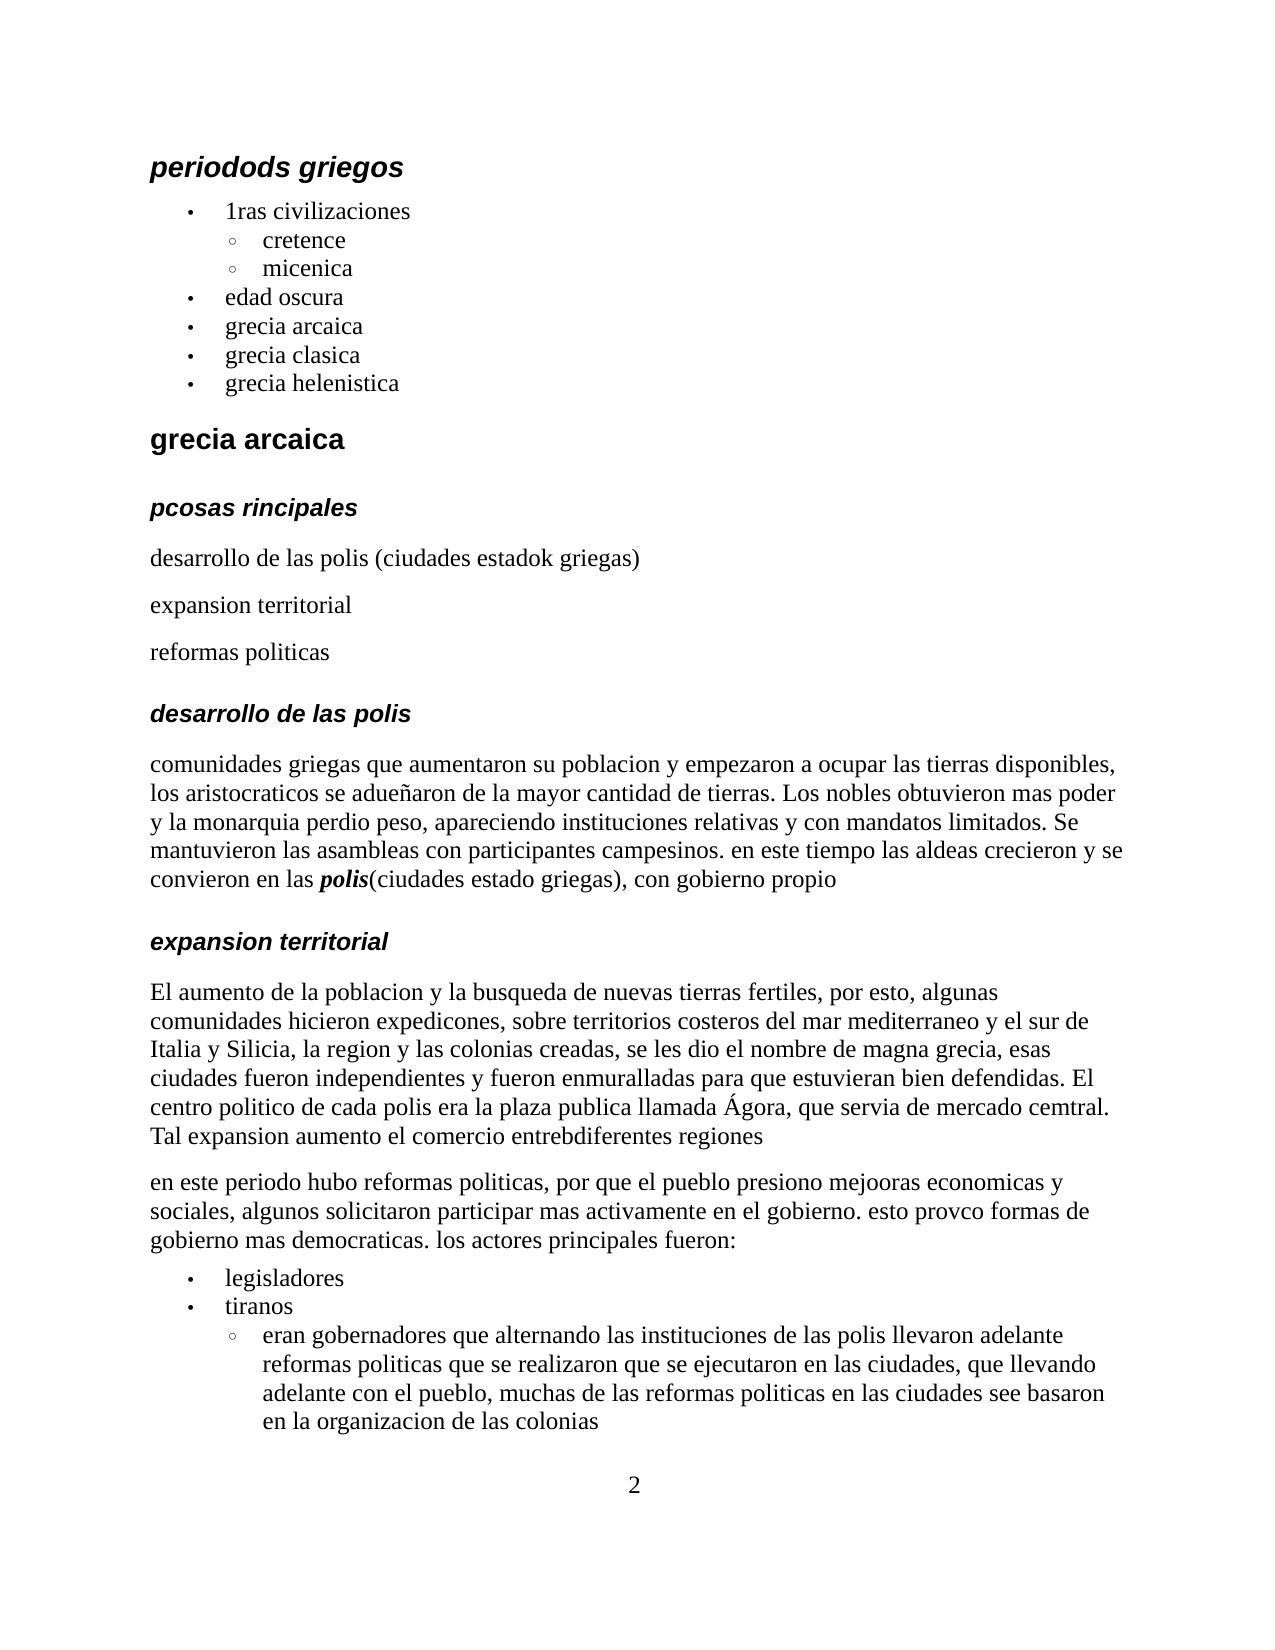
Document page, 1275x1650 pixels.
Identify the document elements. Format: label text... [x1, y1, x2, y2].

list edad oscura [187, 282, 1125, 311]
list micenica [225, 253, 1125, 282]
text El aumento de la poblacion y la busqueda de nuevas tierras fertiles, por esto, algunas comunidades hicieron expedicones, sobre territorios costeros del mar mediterraneo y el sur de Italia y Silicia, la region y las colonias creadas, se les dio el nombre de magna grecia, esas ciudades fueron independientes y fueron enmuralladas para que estuvieran bien defendidas. El centro politico de cada polis era la plaza publica llamada Ágora, que servia de mercado cemtral. Tal expansion aumento el comercio entrebdiferentes regiones [150, 977, 1125, 1149]
subtitle periodods griegos [150, 150, 1125, 183]
list 1ras civilizaciones [187, 196, 1125, 225]
subtitle expansion territorial [150, 927, 1125, 956]
list cretence [225, 225, 1125, 253]
list tiranos [187, 1291, 1125, 1320]
text reformas politicas [150, 637, 1125, 665]
list grecia arcaica [187, 311, 1125, 340]
text en este periodo hubo reformas politicas, por que el pueblo presiono mejooras economicas y sociales, algunos solicitaron participar mas activamente en el gobierno. esto provco formas de gobierno mas democraticas. los actores principales fueron: [150, 1167, 1125, 1254]
subtitle grecia arcaica [150, 422, 1125, 456]
subtitle desarrollo de las polis [150, 699, 1125, 728]
subtitle pcosas rincipales [150, 493, 1125, 522]
list eran gobernadores que alternando las instituciones de las polis llevaron adelante reformas politicas que se realizaron que se ejecutaron en las ciudades, que llevando adelante con el pueblo, muchas de las reformas politicas en las ciudades see basaron en la organizacion de las colonias [225, 1320, 1125, 1435]
text comunidades griegas que aumentaron su poblacion y empezaron a ocupar las tierras disponibles, los aristocraticos se adueñaron de la mayor cantidad de tierras. Los nobles obtuvieron mas poder y la monarquia perdio peso, apareciendo instituciones relativas y con mandatos limitados. Se mantuvieron las asambleas con participantes campesinos. en este tiempo las aldeas crecieron y se convieron en las polis(ciudades estado griegas), con gobierno propio [150, 749, 1125, 893]
list grecia clasica [187, 340, 1125, 368]
text desarrollo de las polis (ciudades estadok griegas) [150, 543, 1125, 572]
list legisladores [187, 1263, 1125, 1291]
text expansion territorial [150, 590, 1125, 619]
list grecia helenistica [187, 368, 1125, 397]
